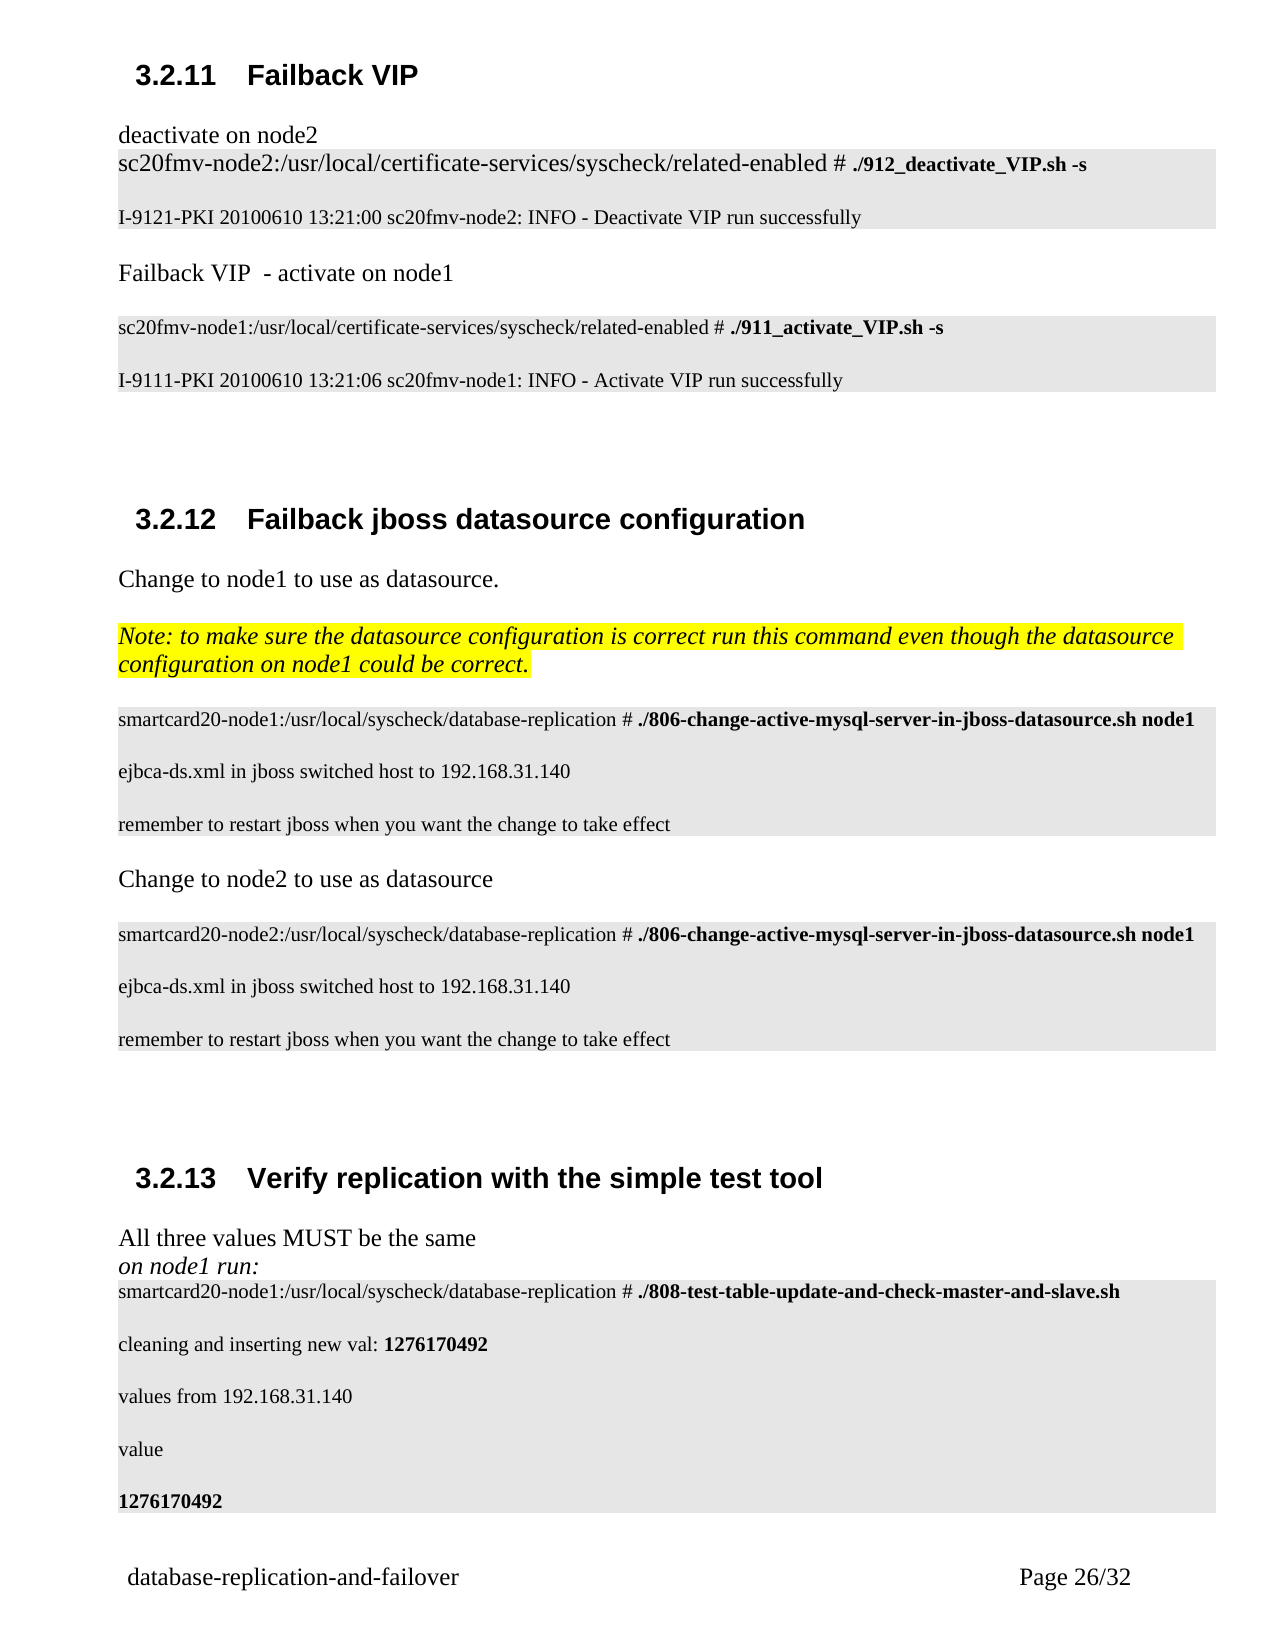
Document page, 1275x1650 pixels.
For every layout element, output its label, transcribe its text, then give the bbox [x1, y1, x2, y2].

text 1276170492 [118, 1490, 1216, 1513]
text remember to restart jboss when you want the change to take effect [118, 1028, 1216, 1051]
text smartcard20-node1:/usr/local/syscheck/database-replication # ./808-test-table-update-and-check-master-and-slave.sh [118, 1280, 1216, 1303]
text I-9111-PKI 20100610 13:21:06 sc20fmv-node1: INFO - Activate VIP run successfully [118, 368, 1216, 392]
text values from 192.168.31.140 [118, 1385, 1216, 1408]
text Note: to make sure the datasource configuration is correct run this command even though the datasource configuration on node1 could be correct. [118, 622, 1216, 678]
text sc20fmv-node1:/usr/local/certificate-services/syscheck/related-enabled # ./911_activate_VIP.sh -s [118, 316, 1216, 339]
text ejbca-ds.xml in jboss switched host to 192.168.31.140 [118, 975, 1216, 998]
text cleaning and inserting new val: 1276170492 [118, 1332, 1216, 1356]
subtitle Failback jboss datasource configuration [127, 503, 1207, 536]
subtitle Verify replication with the simple test tool [127, 1162, 1207, 1195]
text value [118, 1438, 1216, 1461]
text remember to restart jboss when you want the change to take effect [118, 813, 1216, 836]
text ejbca-ds.xml in jboss switched host to 192.168.31.140 [118, 760, 1216, 783]
text smartcard20-node2:/usr/local/syscheck/database-replication # ./806-change-active-mysql-server-in-jboss-datasource.sh node1 [118, 922, 1216, 946]
text sc20fmv-node2:/usr/local/certificate-services/syscheck/related-enabled # ./912_deactivate_VIP.sh -s [118, 149, 1216, 177]
text I-9121-PKI 20100610 13:21:00 sc20fmv-node2: INFO - Deactivate VIP run successfully [118, 206, 1216, 229]
text Change to node2 to use as datasource [118, 865, 1216, 893]
text deactivate on node2 [118, 121, 1216, 149]
text smartcard20-node1:/usr/local/syscheck/database-replication # ./806-change-active-mysql-server-in-jboss-datasource.sh node1 [118, 707, 1216, 731]
text on node1 run: [118, 1252, 1216, 1280]
text Failback VIP - activate on node1 [118, 259, 1216, 286]
subtitle Failback VIP [127, 59, 1207, 92]
text Change to node1 to use as datasource. [118, 565, 1216, 593]
text All three values MUST be the same [118, 1224, 1216, 1252]
